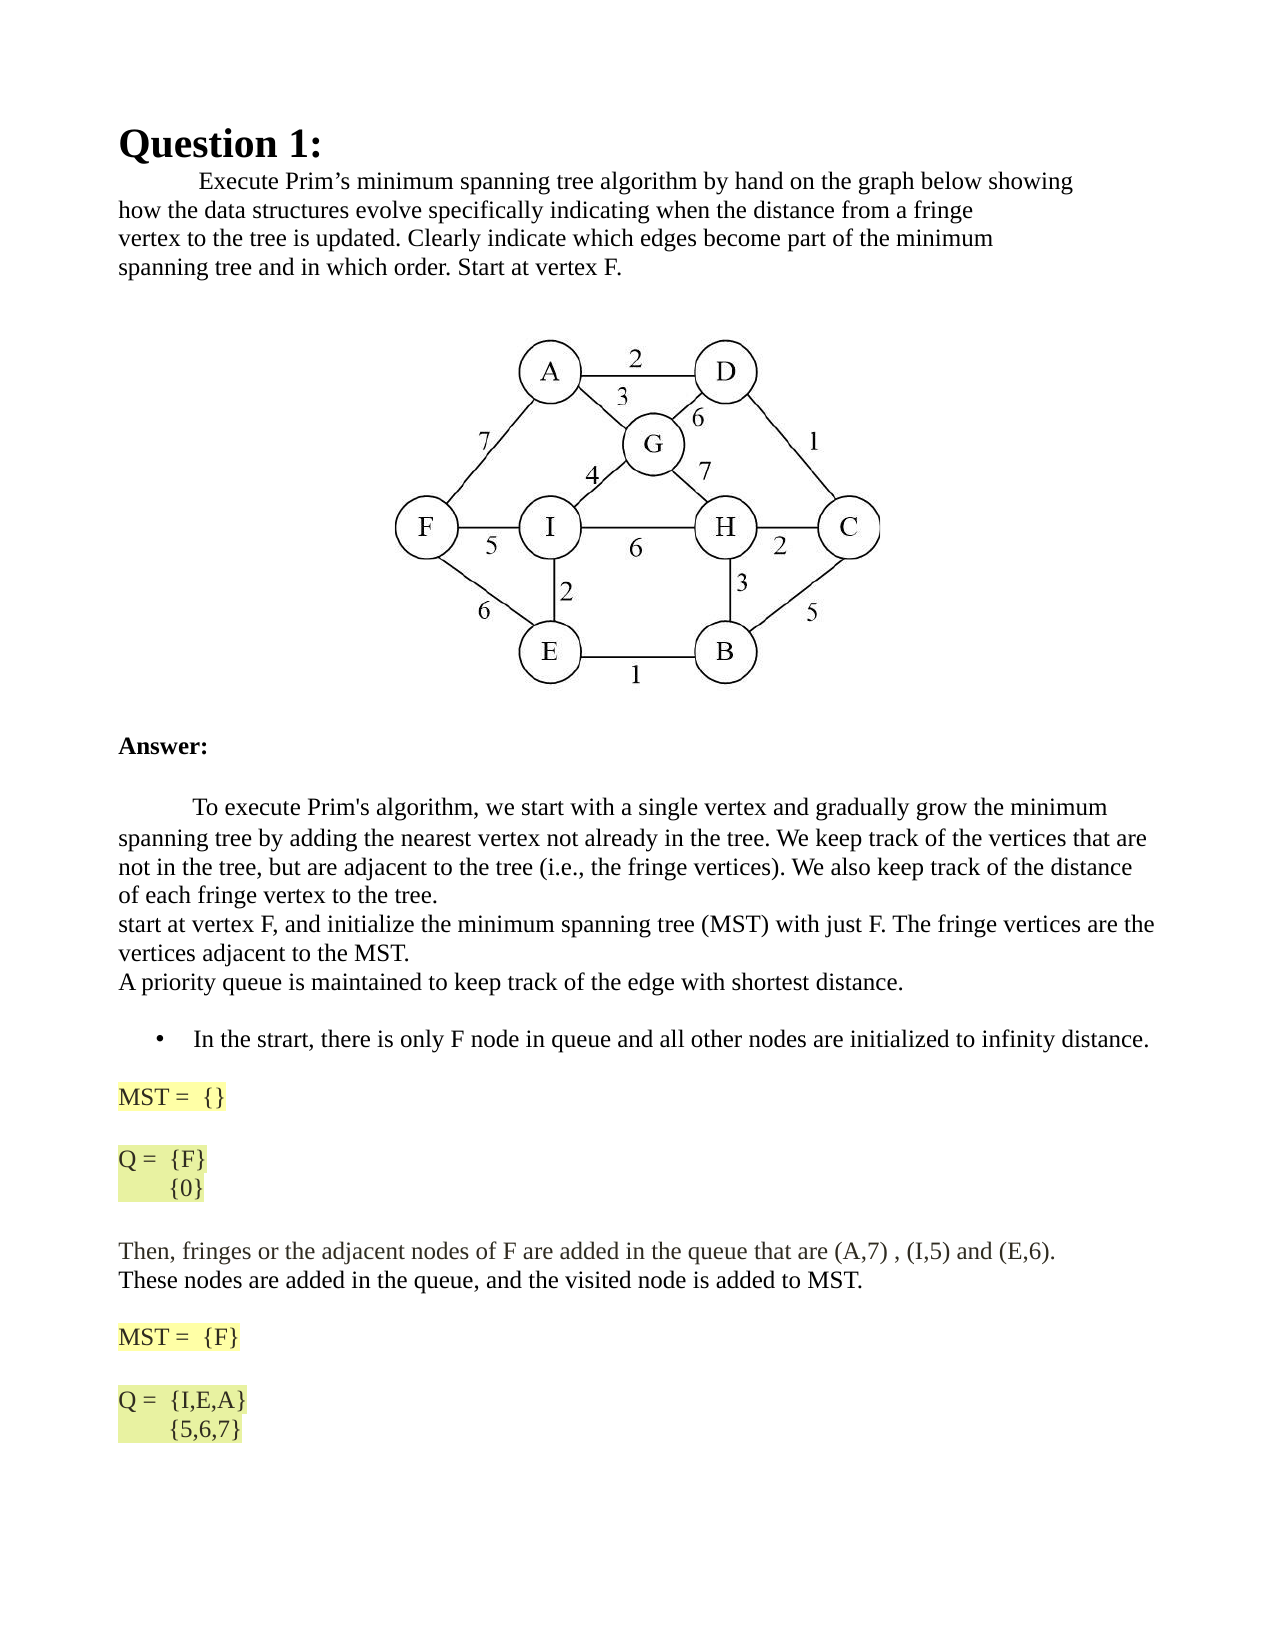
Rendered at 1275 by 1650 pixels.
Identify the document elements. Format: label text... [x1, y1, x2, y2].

text spanning tree and in which order. Start at vertex F. [118, 252, 1157, 281]
text vertex to the tree is updated. Clearly indicate which edges become part of the minimum [118, 223, 1157, 252]
picture [394, 338, 881, 692]
text Q = {F} [118, 1144, 1157, 1173]
text {0} [118, 1173, 1157, 1202]
text MST = {} [118, 1082, 1157, 1111]
text Then, fringes or the adjacent nodes of F are added in the queue that are (A,7) , (I,5) and (E,6). [118, 1236, 1157, 1265]
text Question 1: [118, 118, 1157, 166]
text These nodes are added in the queue, and the visited node is added to MST. [118, 1265, 1157, 1294]
text A priority queue is maintained to keep track of the edge with shortest distance. [118, 967, 1157, 996]
text {5,6,7} [118, 1414, 1157, 1443]
text start at vertex F, and initialize the minimum spanning tree (MST) with just F. The fringe vertices are the vertices adjacent to the MST. [118, 909, 1157, 967]
text Q = {I,E,A} [118, 1385, 1157, 1414]
text MST = {F} [118, 1322, 1157, 1351]
text To execute Prim's algorithm, we start with a single vertex and gradually grow the minimum spanning tree by adding the nearest vertex not already in the tree. We keep track of the vertices that are not in the tree, but are adjacent to the tree (i.e., the fringe vertices). We also keep track of the distance of each fringe vertex to the tree. [118, 789, 1157, 909]
list In the strart, there is only F node in queue and all other nodes are initialized to infinity distance. [156, 1024, 1157, 1053]
text how the data structures evolve specifically indicating when the distance from a fringe [118, 195, 1157, 223]
text Answer: [118, 731, 1157, 760]
text Execute Prim’s minimum spanning tree algorithm by hand on the graph below showing [118, 166, 1157, 195]
